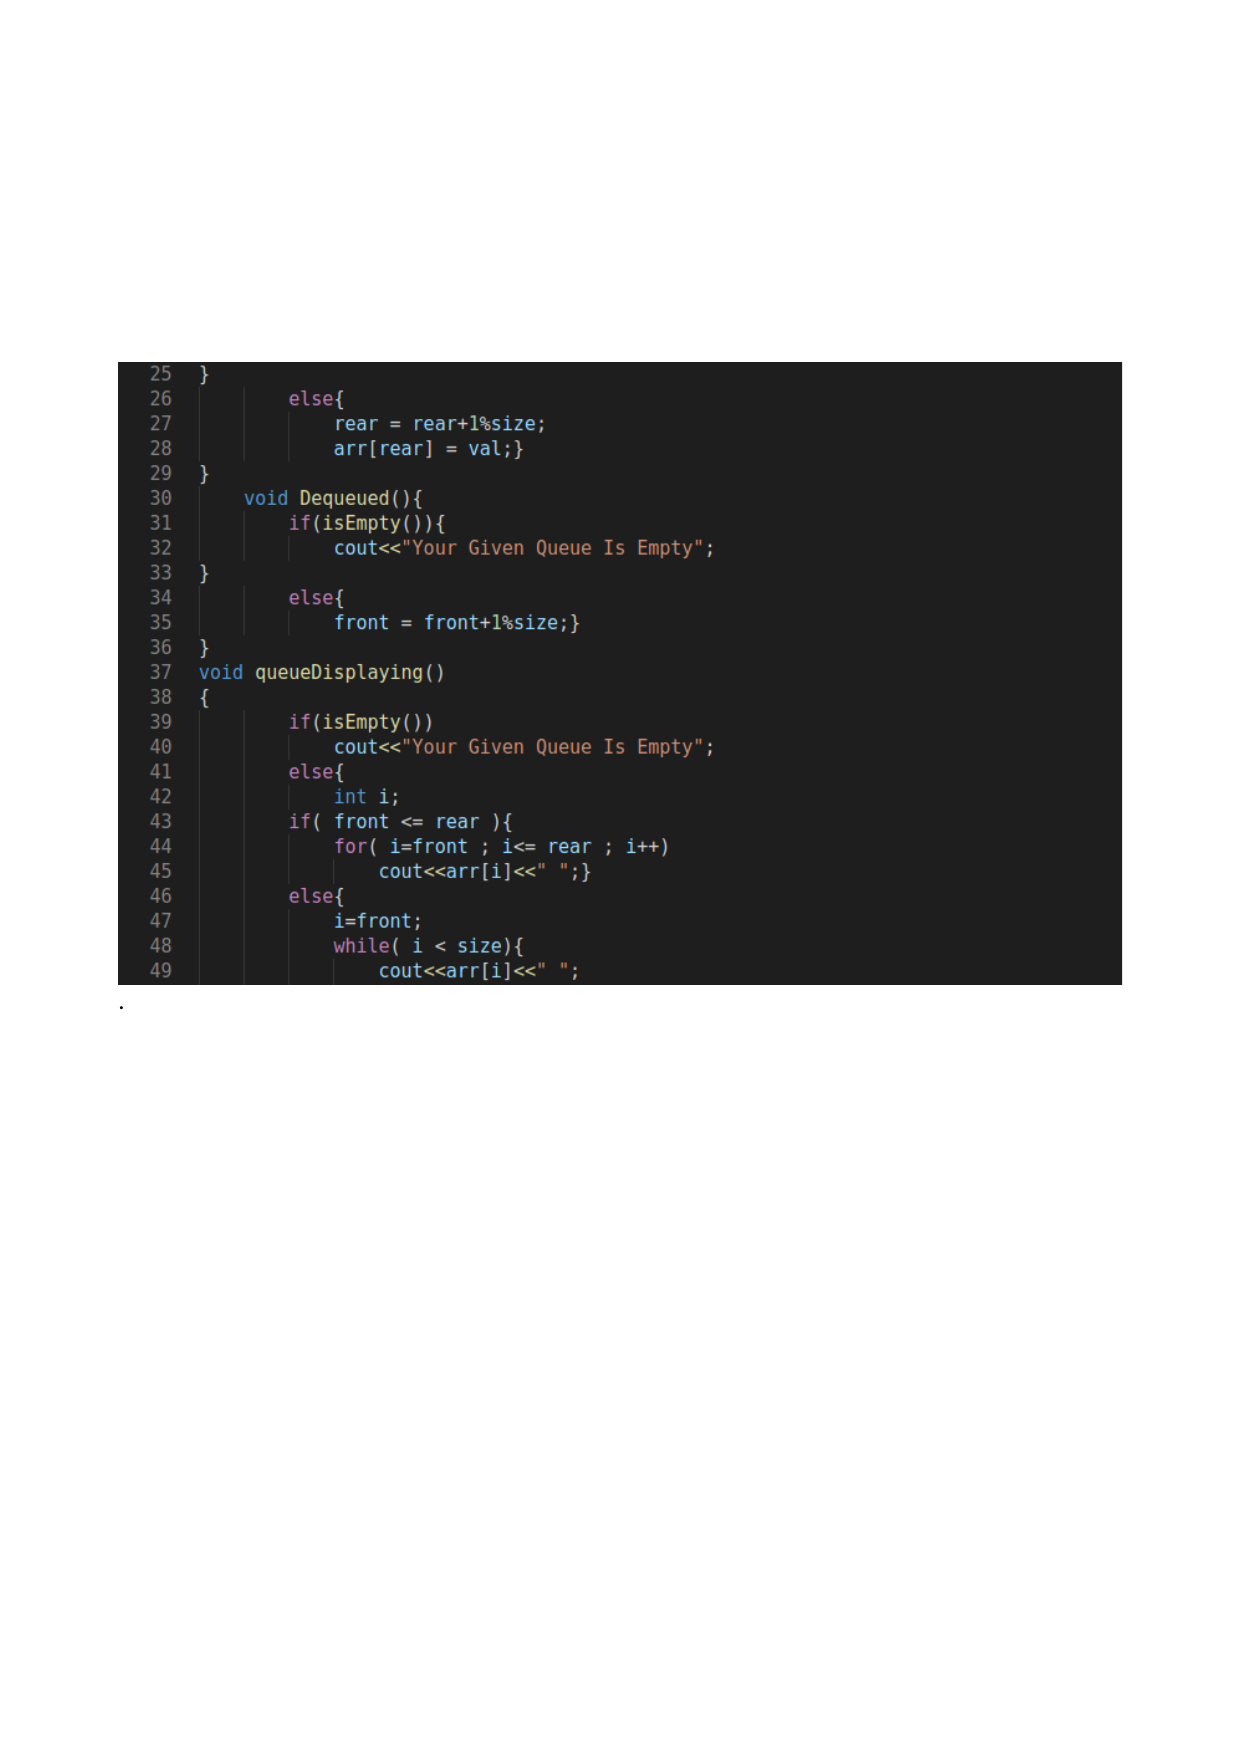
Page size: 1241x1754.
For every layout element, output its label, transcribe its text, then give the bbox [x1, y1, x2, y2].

picture [118, 362, 1123, 985]
text . [118, 985, 1122, 1015]
